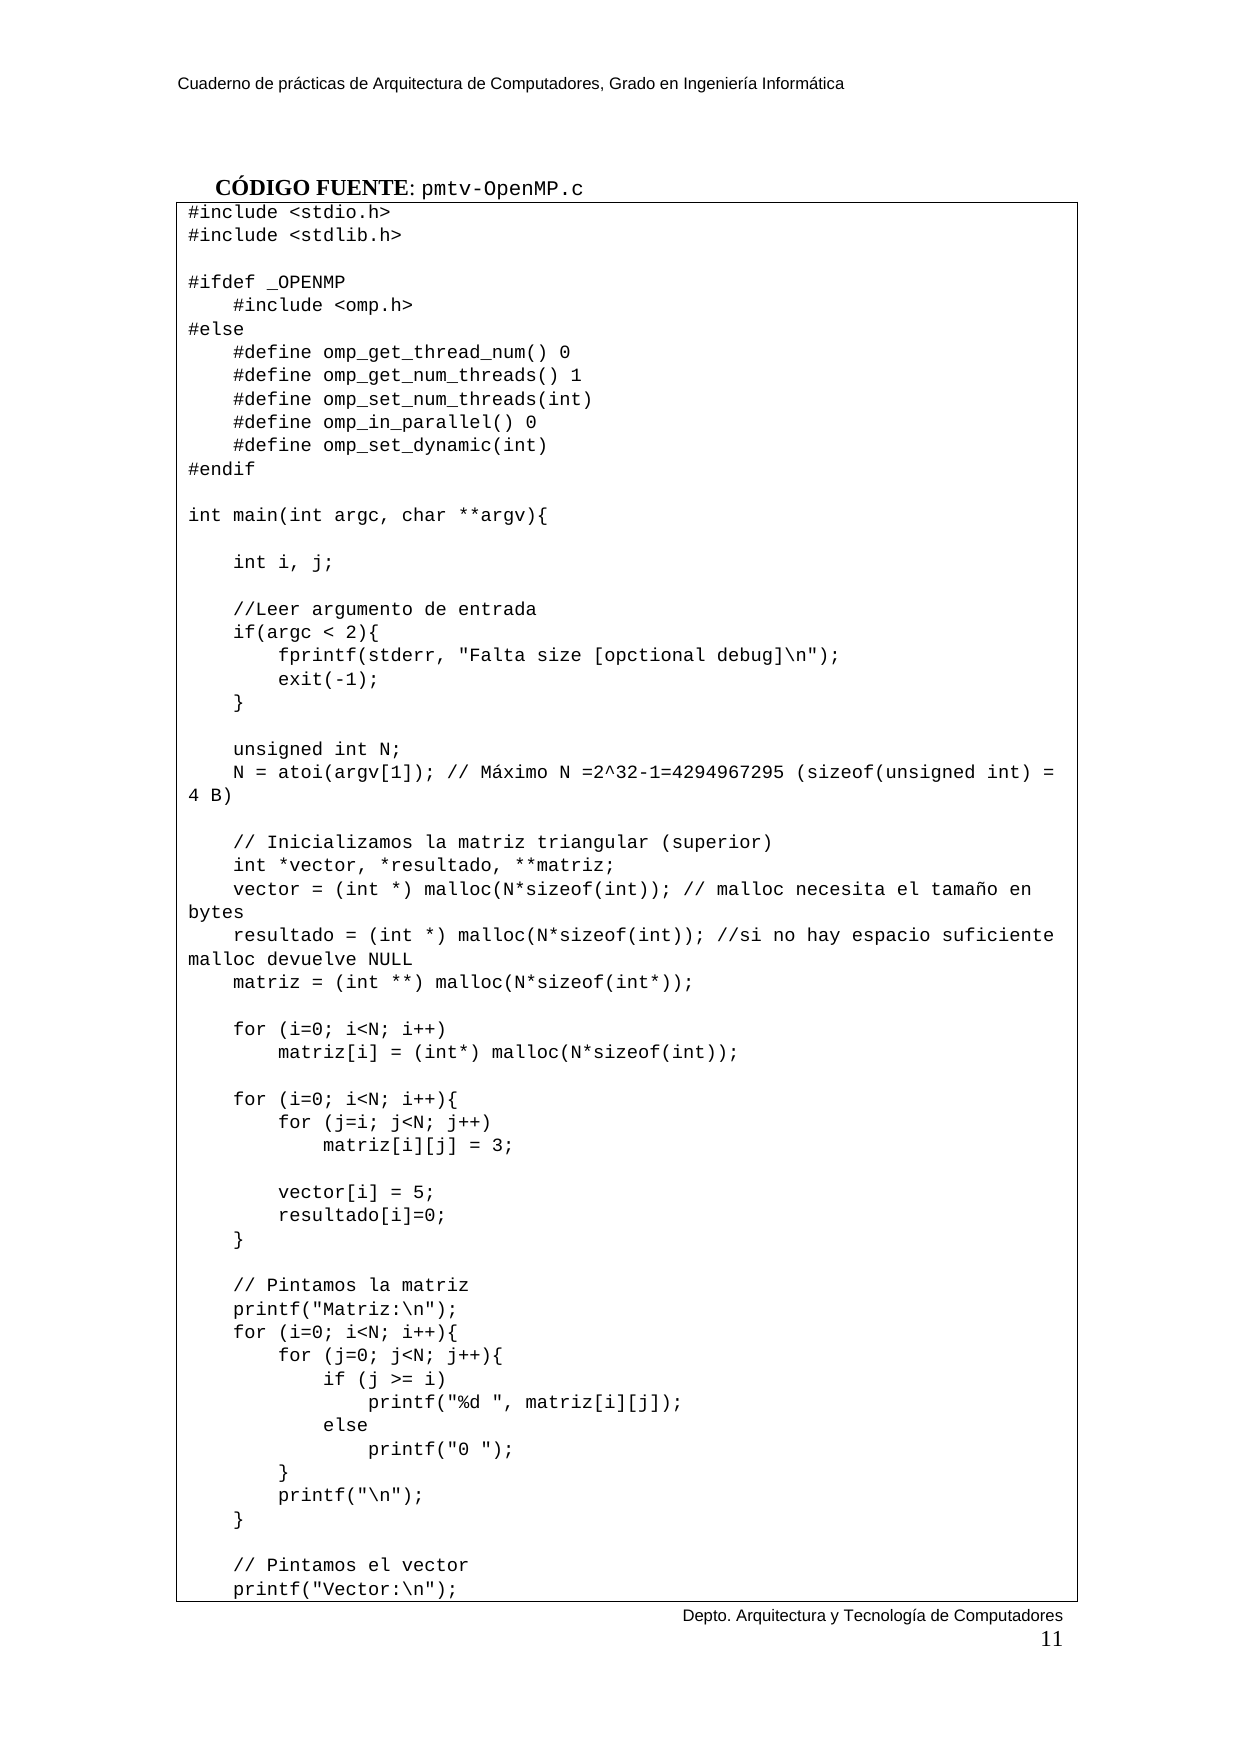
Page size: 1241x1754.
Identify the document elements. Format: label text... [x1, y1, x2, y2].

text CÓDIGO FUENTE: pmtv-OpenMP.c [215, 174, 1063, 202]
table_header #include <stdio.h> #include <stdlib.h> #ifdef _OPENMP #include <omp.h> #else #define omp_get_thread_num() 0 #define omp_get_num_threads() 1 #define omp_set_num_threads(int) #define omp_in_parallel() 0 #define omp_set_dynamic(int) #endif int main(int argc, char **argv){ int i, j; //Leer argumento de entrada if(argc < 2){ fprintf(stderr, "Falta size [opctional debug]\n"); exit(-1); } unsigned int N; N = atoi(argv[1]); // Máximo N =2^32-1=4294967295 (sizeof(unsigned int) = 4 B) // Inicializamos la matriz triangular (superior) int *vector, *resultado, **matriz; vector = (int *) malloc(N*sizeof(int)); // malloc necesita el tamaño en bytes resultado = (int *) malloc(N*sizeof(int)); //si no hay espacio suficiente malloc devuelve NULL matriz = (int **) malloc(N*sizeof(int*)); for (i=0; i<N; i++) matriz[i] = (int*) malloc(N*sizeof(int)); for (i=0; i<N; i++){ for (j=i; j<N; j++) matriz[i][j] = 3; vector[i] = 5; resultado[i]=0; } // Pintamos la matriz printf("Matriz:\n"); for (i=0; i<N; i++){ for (j=0; j<N; j++){ if (j >= i) printf("%d ", matriz[i][j]); else printf("0 "); } printf("\n"); } // Pintamos el vector printf("Vector:\n"); [177, 203, 1077, 1601]
